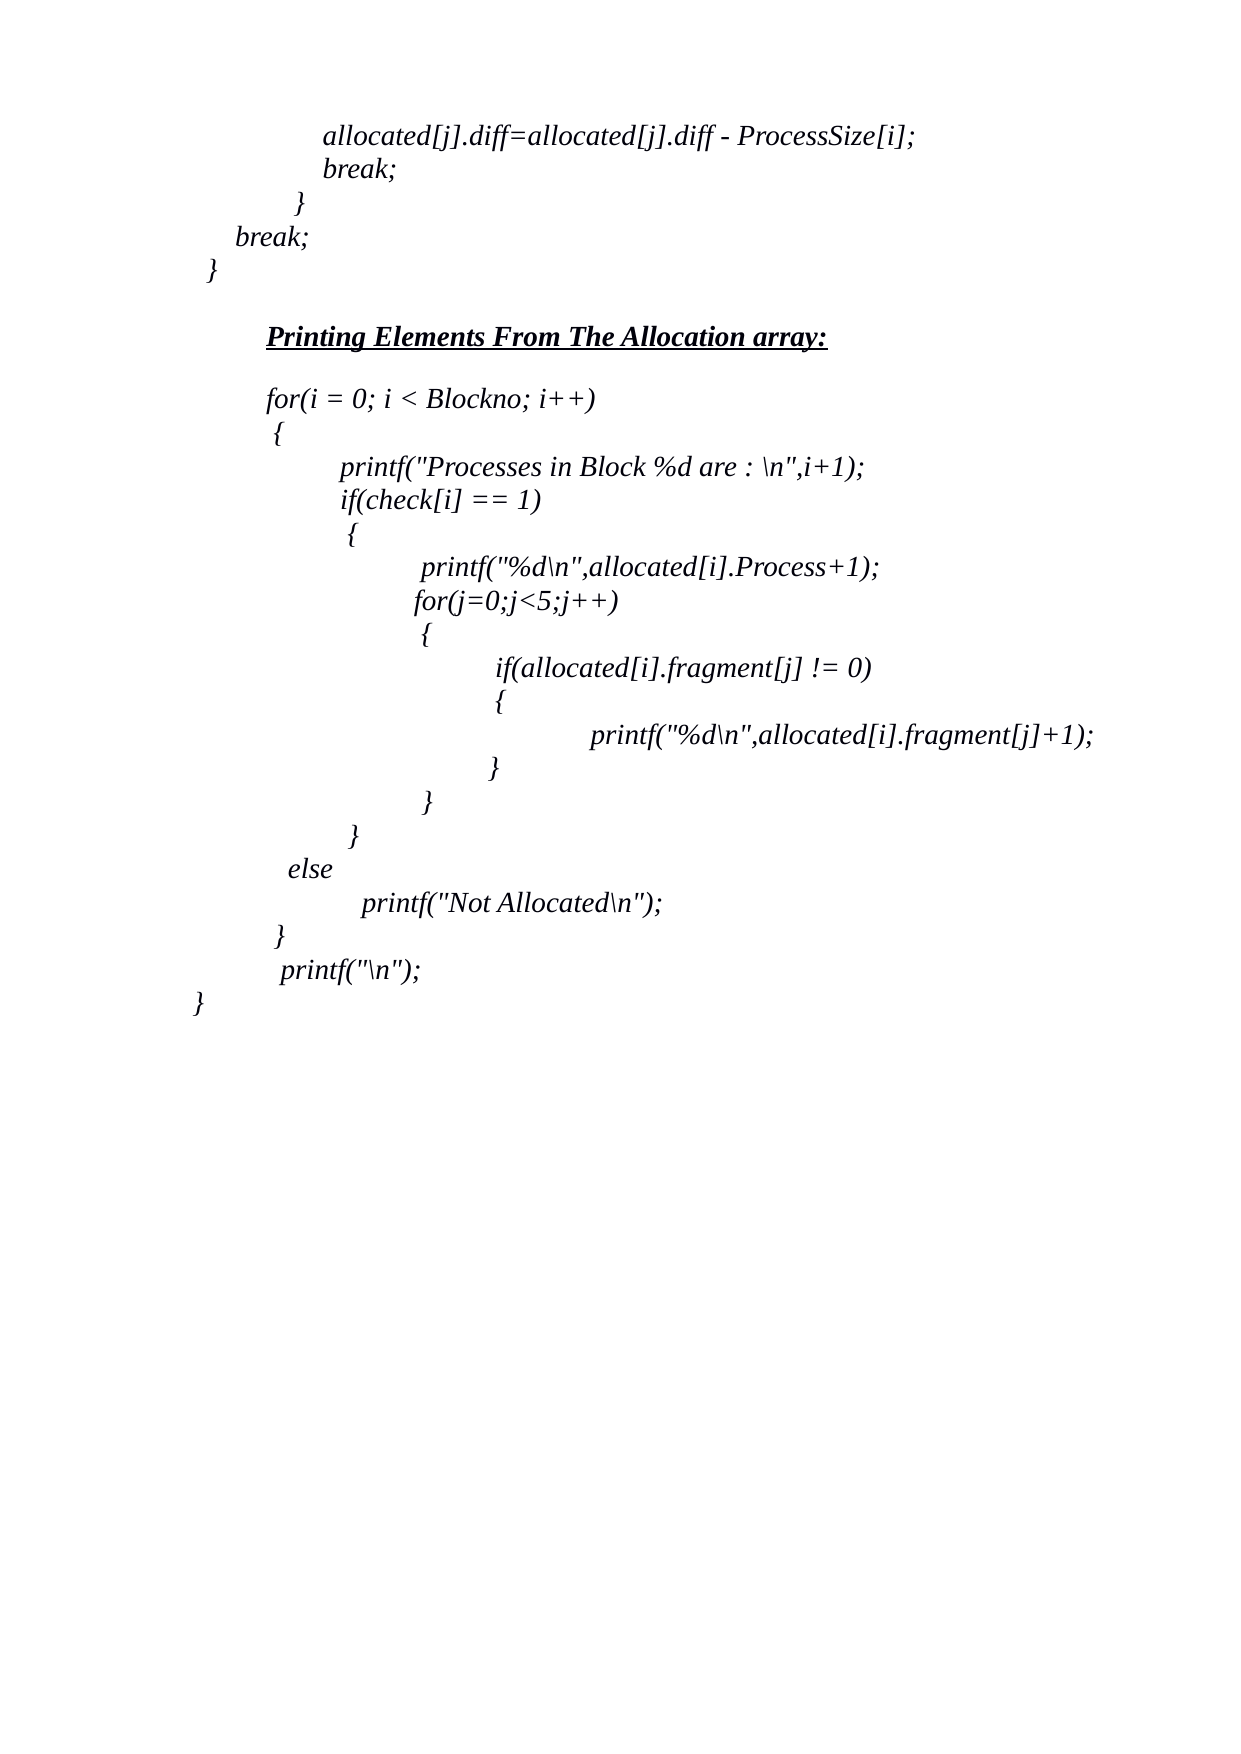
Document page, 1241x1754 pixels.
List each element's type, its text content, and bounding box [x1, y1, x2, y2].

text } [118, 784, 1122, 818]
text { [118, 616, 1122, 650]
text else [118, 851, 1122, 885]
text break; [118, 219, 1122, 252]
text if(allocated[i].fragment[j] != 0) [118, 650, 1122, 683]
text allocated[j].diff=allocated[j].diff - ProcessSize[i]; [118, 118, 1122, 152]
text printf("Not Allocated\n"); [118, 885, 1122, 918]
text } [118, 818, 1122, 851]
text } [118, 918, 1122, 952]
text printf("%d\n",allocated[i].fragment[j]+1); [118, 717, 1122, 751]
text Printing Elements From The Allocation array: [118, 319, 1122, 353]
text { [118, 516, 1122, 549]
text for(i = 0; i < Blockno; i++) [118, 382, 1122, 415]
text printf("%d\n",allocated[i].Process+1); [118, 549, 1122, 583]
text { [118, 683, 1122, 717]
text for(j=0;j<5;j++) [118, 583, 1122, 616]
text } [118, 185, 1122, 219]
text } [118, 985, 1122, 1019]
text } [118, 252, 1122, 286]
text { [118, 415, 1122, 449]
text break; [118, 152, 1122, 185]
text if(check[i] == 1) [118, 482, 1122, 516]
text } [118, 751, 1122, 784]
text printf("Processes in Block %d are : \n",i+1); [118, 449, 1122, 482]
text printf("\n"); [118, 952, 1122, 985]
